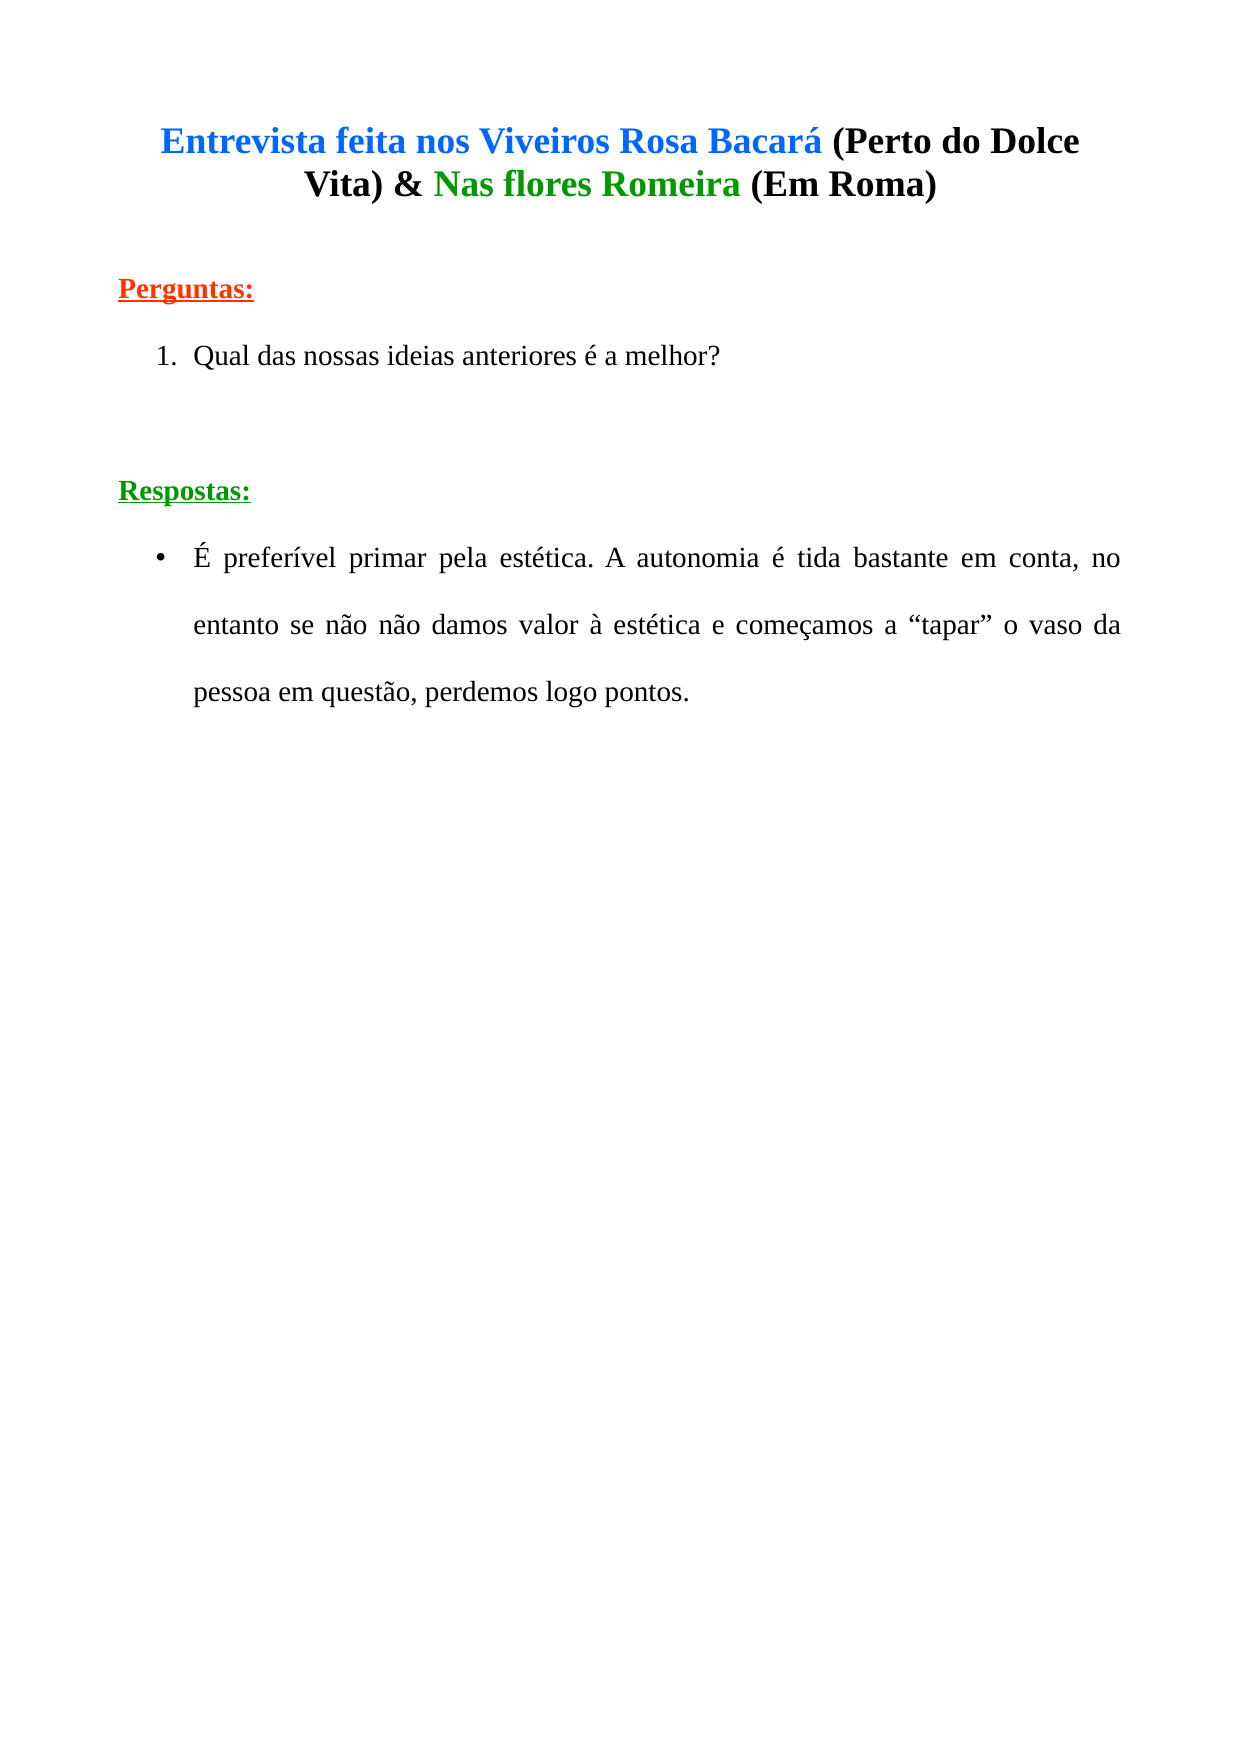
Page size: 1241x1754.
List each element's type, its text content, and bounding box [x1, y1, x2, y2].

list É preferível primar pela estética. A autonomia é tida bastante em conta, no entanto se não não damos valor à estética e começamos a “tapar” o vaso da pessoa em questão, perdemos logo pontos. [156, 540, 1122, 708]
text Perguntas: [118, 271, 1122, 305]
list Qual das nossas ideias anteriores é a melhor? [156, 338, 1122, 372]
text Entrevista feita nos Viveiros Rosa Bacará (Perto do Dolce Vita) & Nas flores Romeira (Em Roma) [118, 118, 1122, 204]
text Respostas: [118, 473, 1122, 506]
